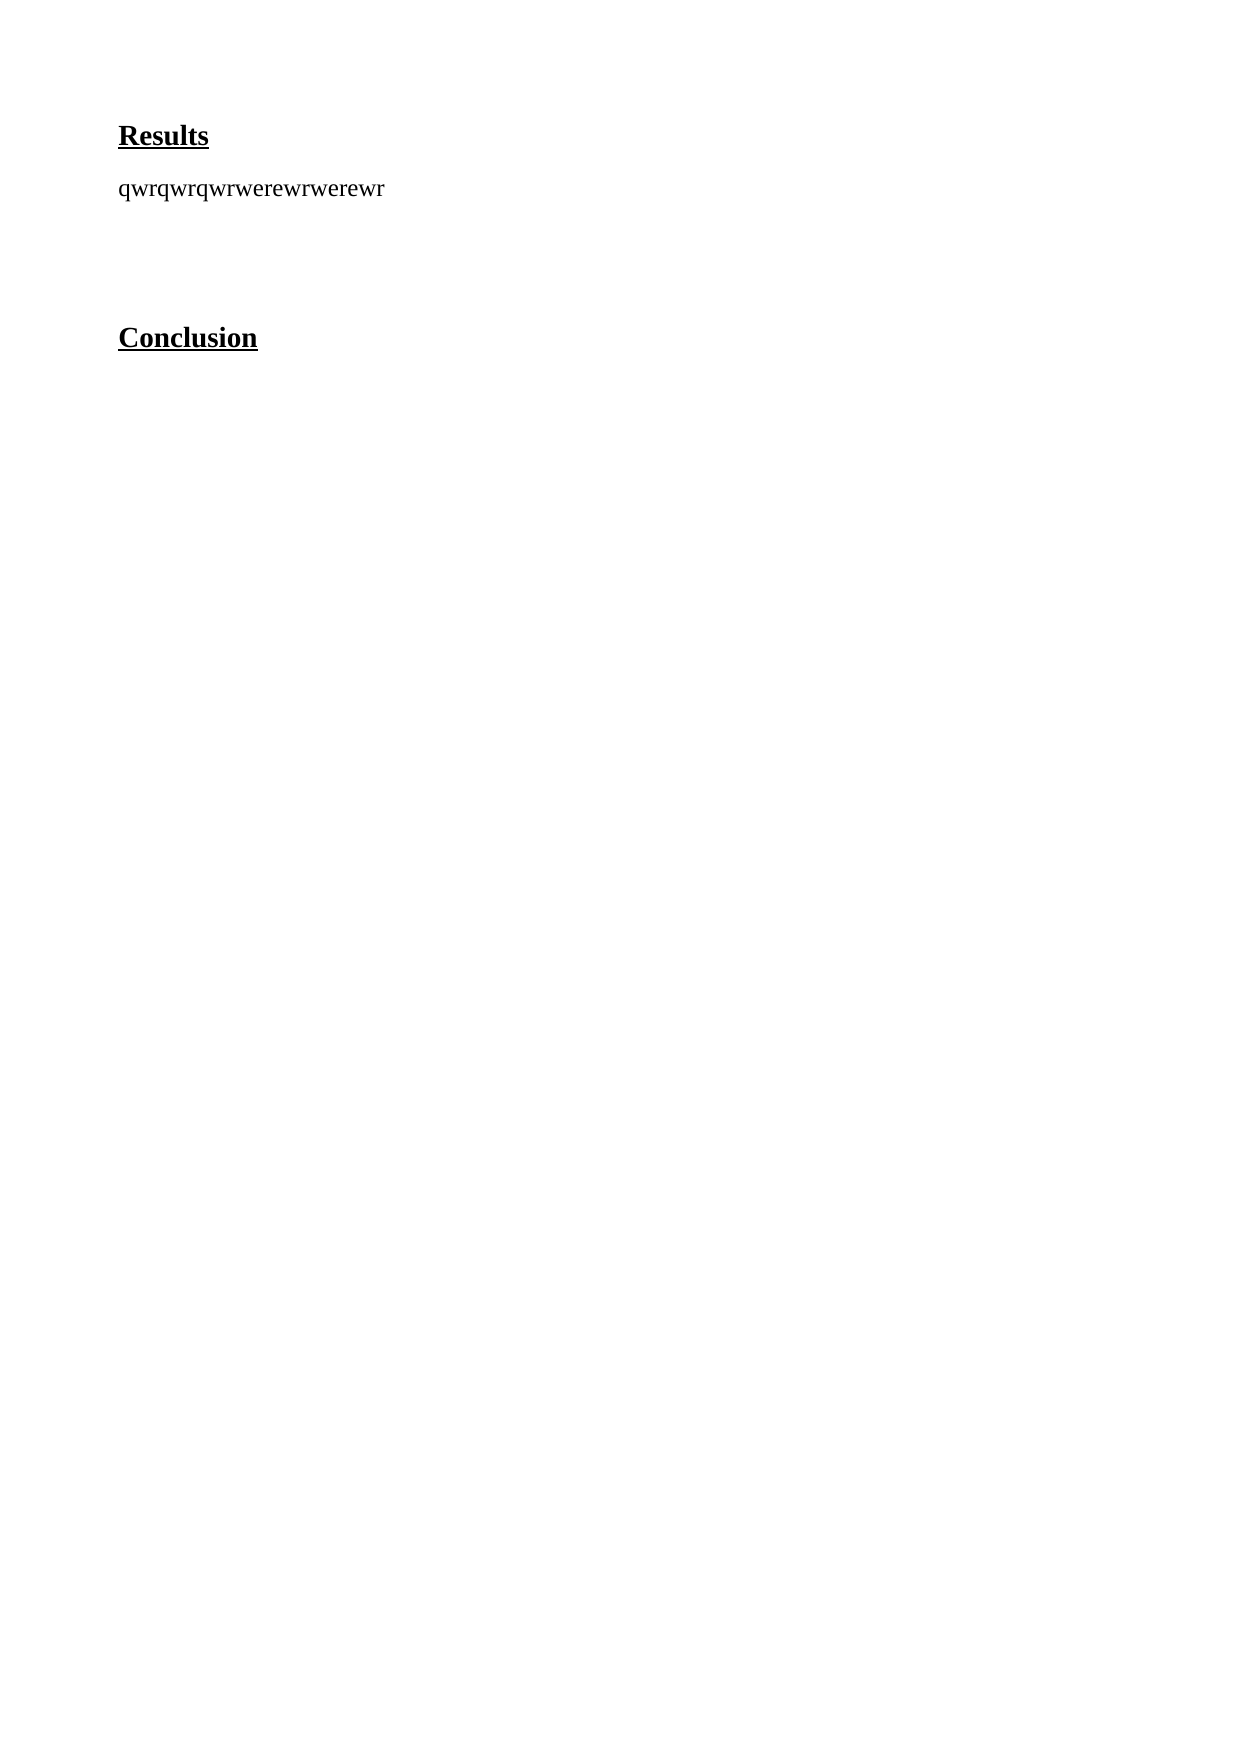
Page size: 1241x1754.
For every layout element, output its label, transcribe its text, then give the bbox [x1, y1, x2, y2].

text Results [118, 118, 1122, 152]
text qwrqwrqwrwerewrwerewr [118, 173, 1122, 202]
text Conclusion [118, 320, 1122, 354]
